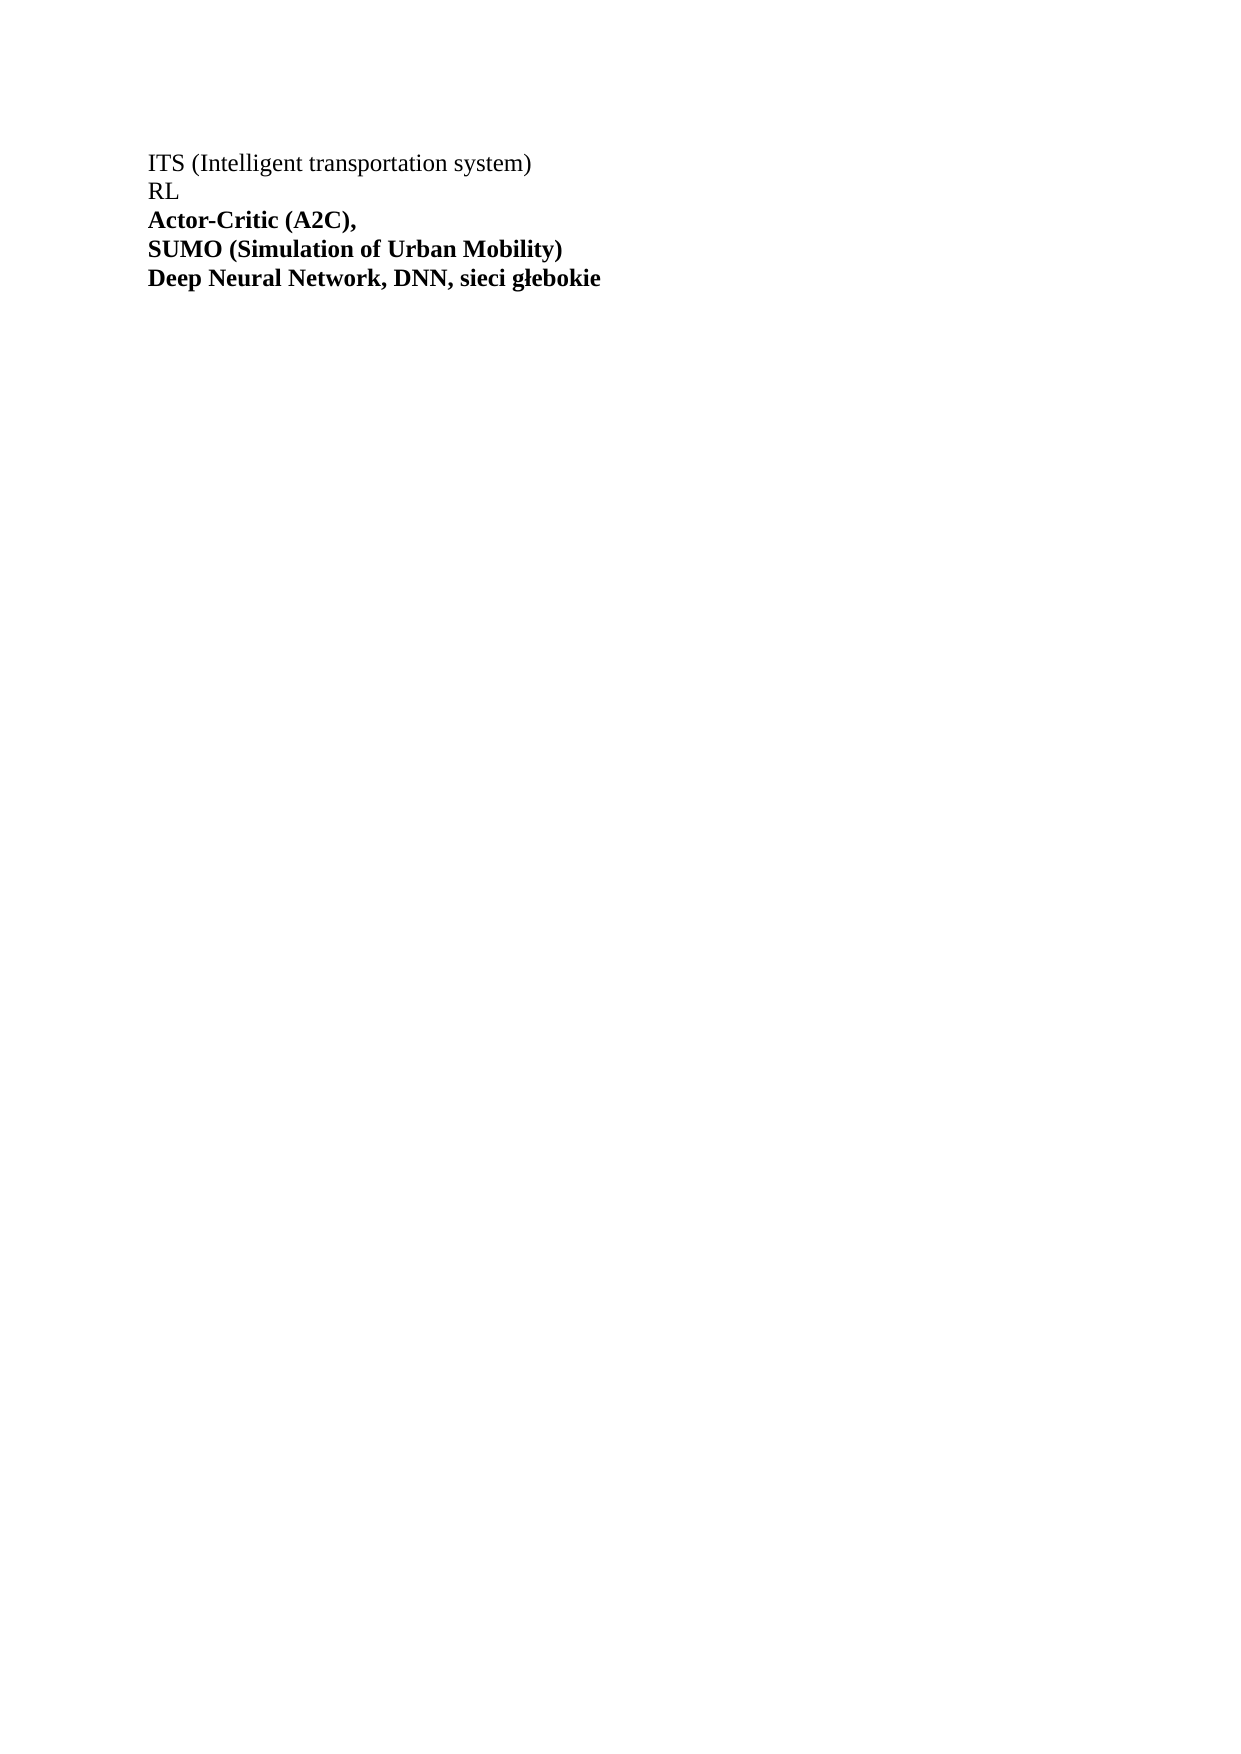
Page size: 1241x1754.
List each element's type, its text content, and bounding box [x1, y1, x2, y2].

text ITS (Intelligent transportation system) RL [148, 148, 1093, 205]
text Deep Neural Network, DNN, sieci głebokie [148, 263, 1093, 291]
text SUMO (Simulation of Urban Mobility) [148, 234, 1093, 263]
text Actor-Critic (A2C), [148, 205, 1093, 234]
